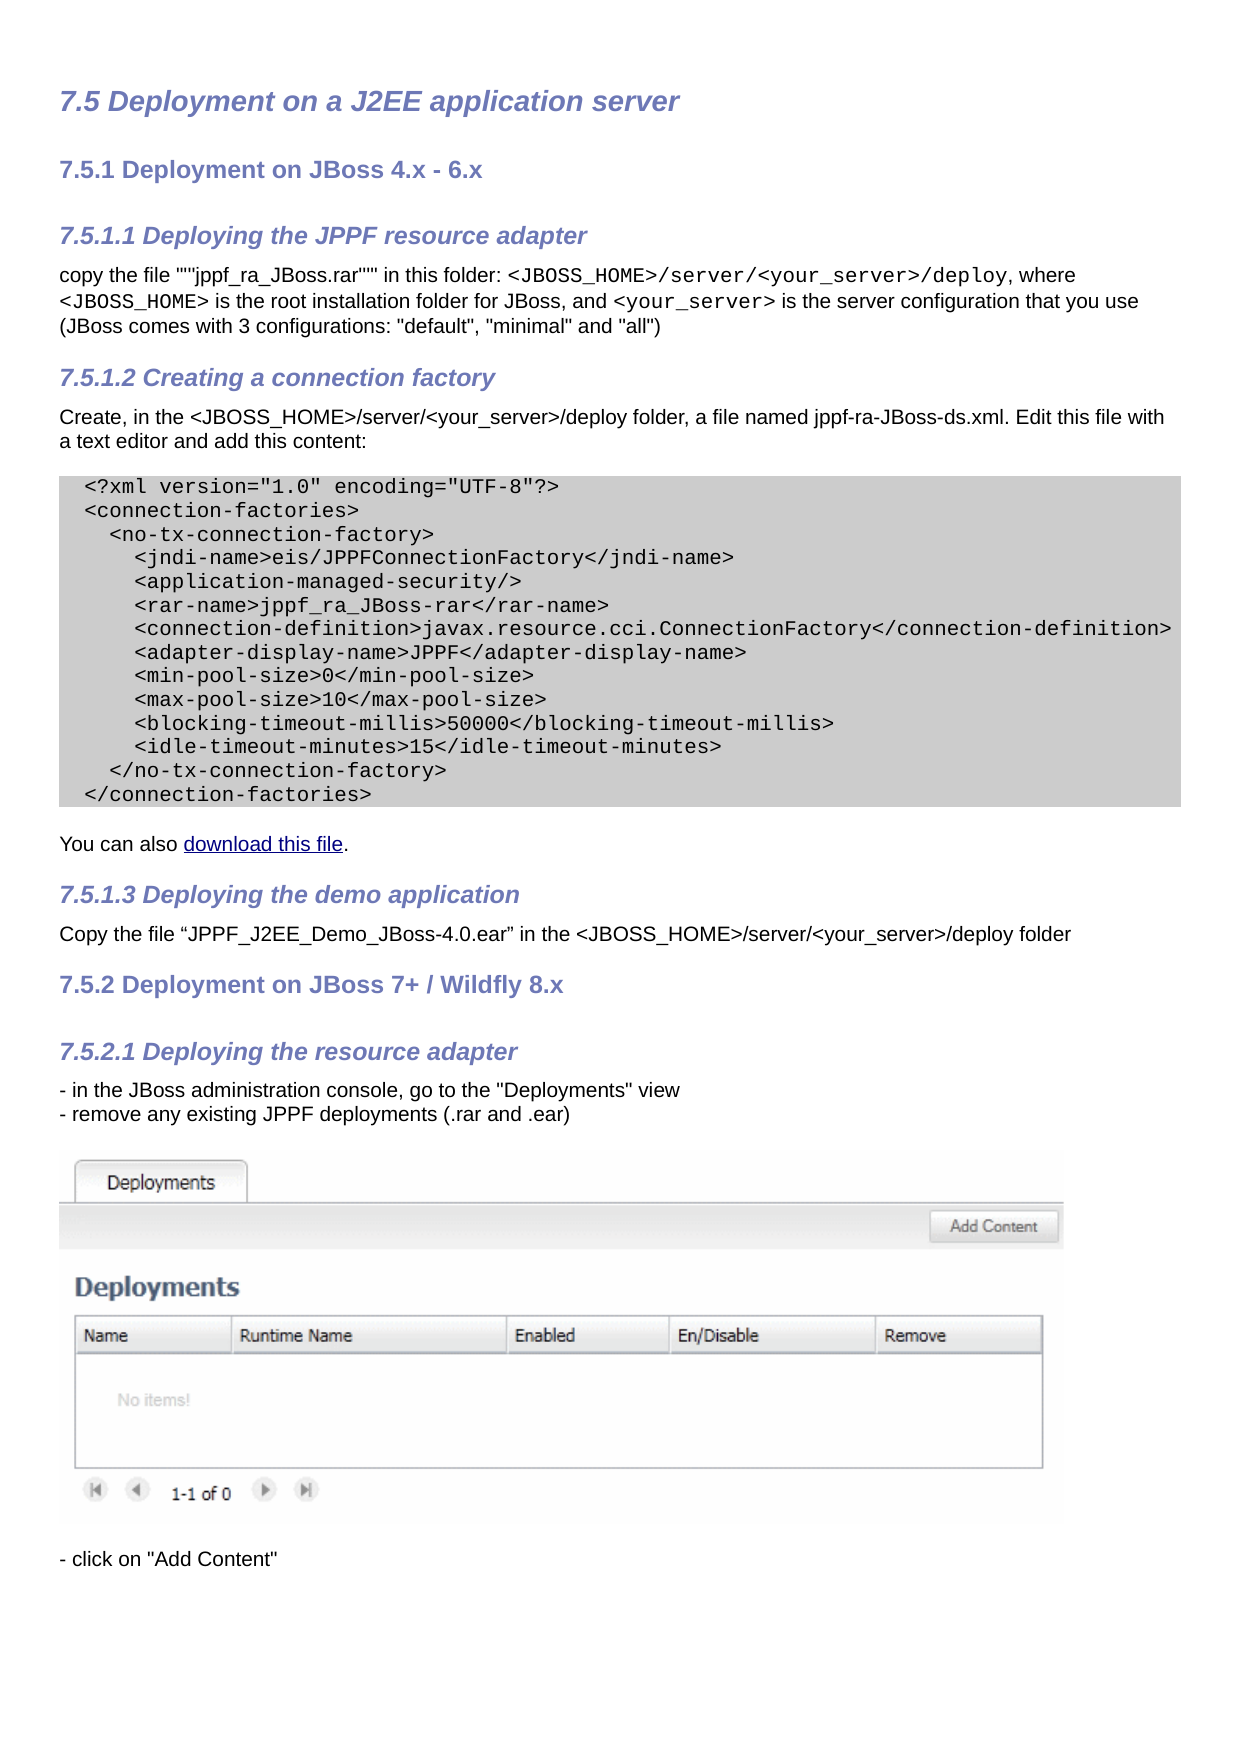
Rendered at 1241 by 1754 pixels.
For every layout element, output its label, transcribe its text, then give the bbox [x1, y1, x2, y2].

text <connection-definition>javax.resource.cci.ConnectionFactory</connection-definition> [59, 618, 1181, 642]
text <adapter-display-name>JPPF</adapter-display-name> [59, 642, 1181, 666]
text Copy the file “JPPF_J2EE_Demo_JBoss-4.0.ear” in the <JBOSS_HOME>/server/<your_server>/deploy folder [59, 922, 1181, 946]
subtitle Creating a connection factory [59, 363, 1181, 392]
subtitle Deploying the demo application [59, 880, 1181, 909]
text - in the JBoss administration console, go to the "Deployments" view [59, 1078, 1181, 1102]
subtitle Deployment on a J2EE application server [59, 84, 1181, 118]
text </connection-factories> [59, 784, 1181, 807]
text - remove any existing JPPF deployments (.rar and .ear) [59, 1102, 1181, 1126]
picture [59, 1150, 1064, 1524]
text <no-tx-connection-factory> [59, 524, 1181, 547]
text Create, in the <JBOSS_HOME>/server/<your_server>/deploy folder, a file named jppf-ra-JBoss-ds.xml. Edit this file with a text editor and add this content: [59, 404, 1181, 452]
text <min-pool-size>0</min-pool-size> [59, 666, 1181, 689]
text <?xml version="1.0" encoding="UTF-8"?> [59, 476, 1181, 500]
text - click on "Add Content" [59, 1547, 1181, 1571]
subtitle Deploying the JPPF resource adapter [59, 221, 1181, 250]
text <connection-factories> [59, 500, 1181, 524]
text </no-tx-connection-factory> [59, 760, 1181, 784]
subtitle Deployment on JBoss 7+ / Wildfly 8.x [59, 971, 1181, 999]
text <rar-name>jppf_ra_JBoss-rar</rar-name> [59, 594, 1181, 618]
text (JBoss comes with 3 configurations: "default", "minimal" and "all") [59, 314, 1181, 338]
text You can also download this file. [59, 831, 1181, 855]
text <jndi-name>eis/JPPFConnectionFactory</jndi-name> [59, 547, 1181, 571]
subtitle Deploying the resource adapter [59, 1037, 1181, 1066]
text <idle-timeout-minutes>15</idle-timeout-minutes> [59, 736, 1181, 760]
text <blocking-timeout-millis>50000</blocking-timeout-millis> [59, 713, 1181, 736]
subtitle Deployment on JBoss 4.x - 6.x [59, 155, 1181, 184]
text <application-managed-security/> [59, 571, 1181, 594]
text copy the file "'''jppf_ra_JBoss.rar'''" in this folder: <JBOSS_HOME>/server/<your_server>/deploy, where <JBOSS_HOME> is the root installation folder for JBoss, and <your_server> is the server configuration that you use [59, 263, 1181, 314]
text <max-pool-size>10</max-pool-size> [59, 689, 1181, 713]
